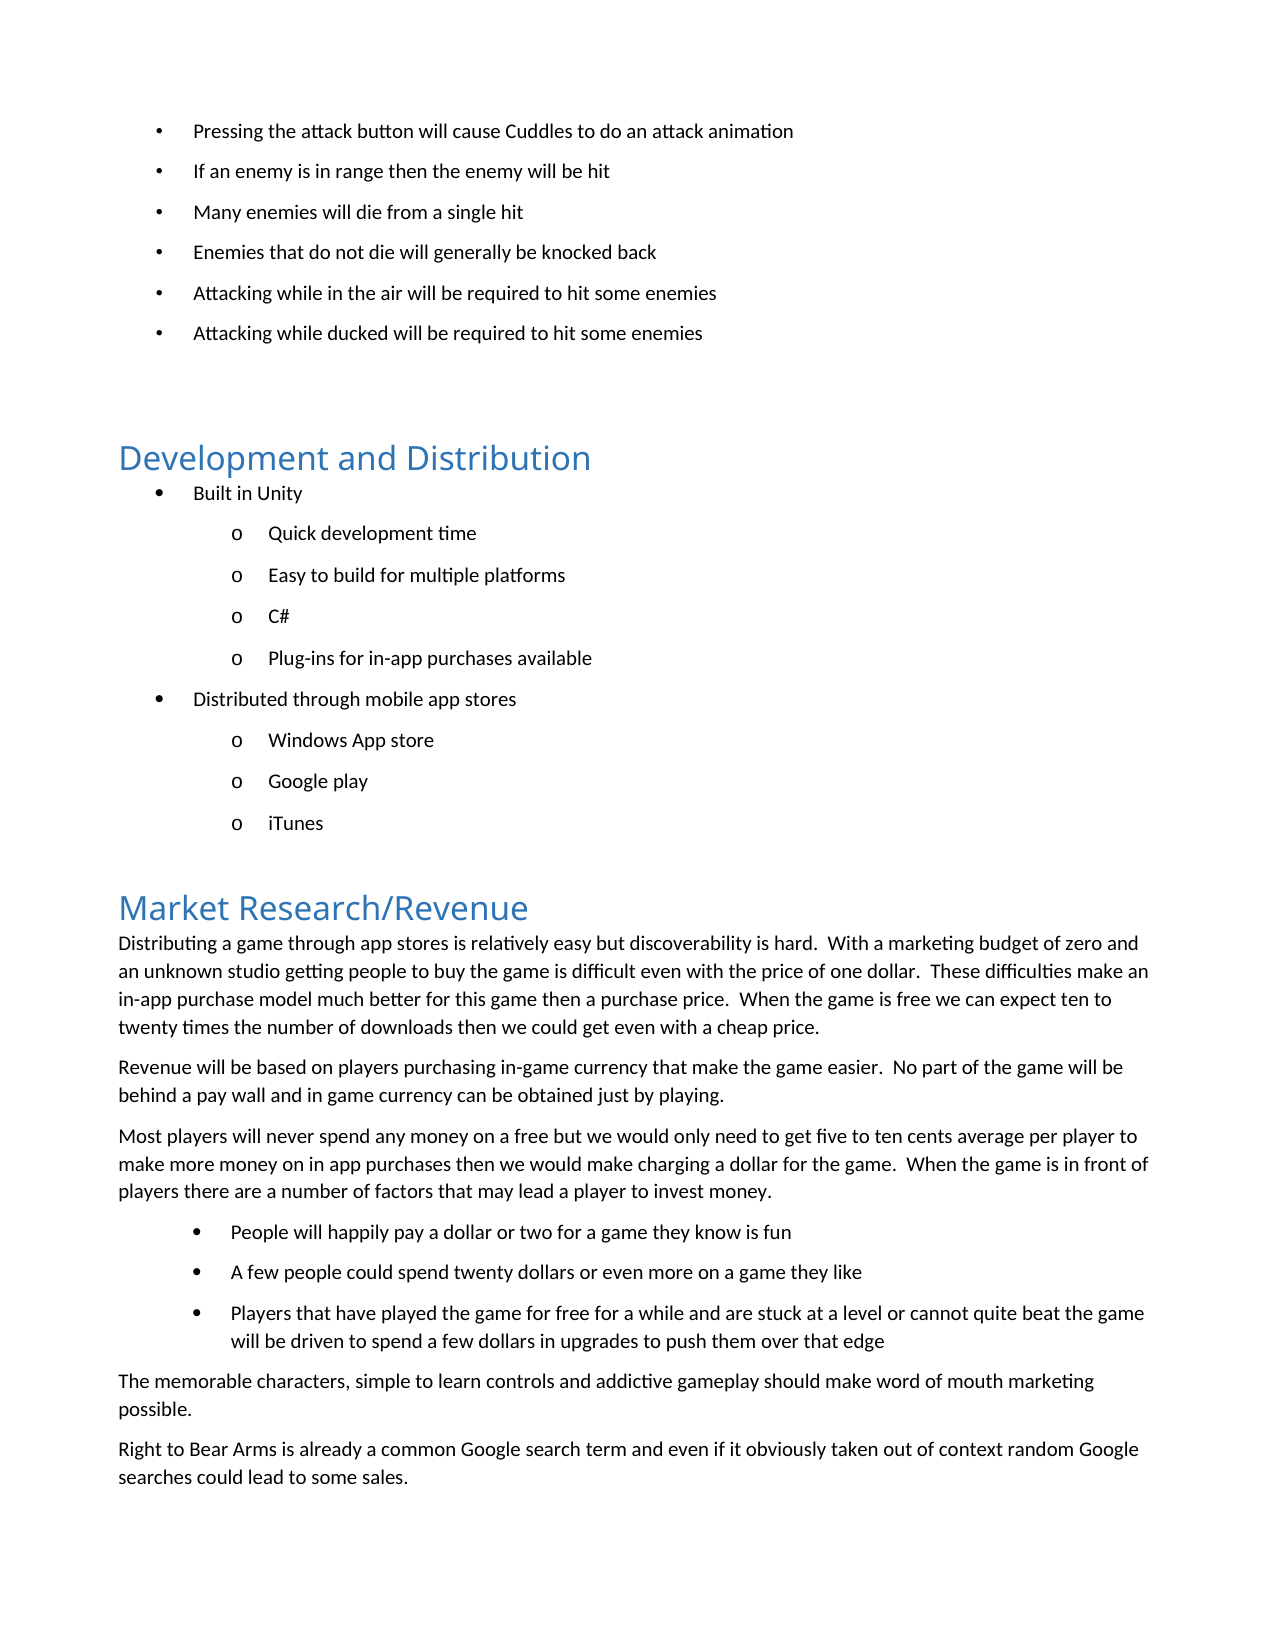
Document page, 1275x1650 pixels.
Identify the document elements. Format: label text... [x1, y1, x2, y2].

list C# [231, 603, 1157, 630]
list Players that have played the game for free for a while and are stuck at a level or cannot quite beat the game will be driven to spend a few dollars in upgrades to push them over that edge [193, 1300, 1157, 1353]
list Easy to build for multiple platforms [231, 562, 1157, 588]
list A few people could spend twenty dollars or even more on a game they like [193, 1259, 1157, 1285]
list Quick development time [231, 520, 1157, 547]
list Enemies that do not die will generally be knocked back [156, 239, 1157, 265]
text Most players will never spend any money on a free but we would only need to get five to ten cents average per player to make more money on in app purchases then we would make charging a dollar for the game. When the game is in front of players there are a number of factors that may lead a player to invest money. [118, 1123, 1157, 1204]
subtitle Market Research/Revenue [118, 885, 1157, 930]
list Attacking while in the air will be required to hit some enemies [156, 280, 1157, 305]
list Built in Unity [156, 480, 1157, 505]
text Right to Bear Arms is already a common Google search term and even if it obviously taken out of context random Google searches could lead to some sales. [118, 1437, 1157, 1490]
list Distributed through mobile app stores [156, 686, 1157, 712]
text Distributing a game through app stores is relatively easy but discoverability is hard. With a marketing budget of zero and an unknown studio getting people to buy the game is difficult even with the price of one dollar. These difficulties make an in-app purchase model much better for this game then a purchase price. When the game is free we can expect ten to twenty times the number of downloads then we could get even with a cheap price. [118, 930, 1157, 1039]
text The memorable characters, simple to learn controls and addictive gameplay should make word of mouth marketing possible. [118, 1368, 1157, 1422]
subtitle Development and Distribution [118, 434, 1157, 480]
list Many enemies will die from a single hit [156, 199, 1157, 224]
text Revenue will be based on players purchasing in-game currency that make the game easier. No part of the game will be behind a pay wall and in game currency can be obtained just by playing. [118, 1054, 1157, 1108]
list People will happily pay a dollar or two for a game they know is fun [193, 1219, 1157, 1244]
list If an enemy is in range then the enemy will be hit [156, 158, 1157, 184]
list Google play [231, 768, 1157, 795]
list Attacking while ducked will be required to hit some enemies [156, 320, 1157, 346]
list iTunes [231, 810, 1157, 836]
list Pressing the attack button will cause Cuddles to do an attack animation [156, 118, 1157, 143]
list Plug-ins for in-app purchases available [231, 645, 1157, 671]
list Windows App store [231, 727, 1157, 753]
